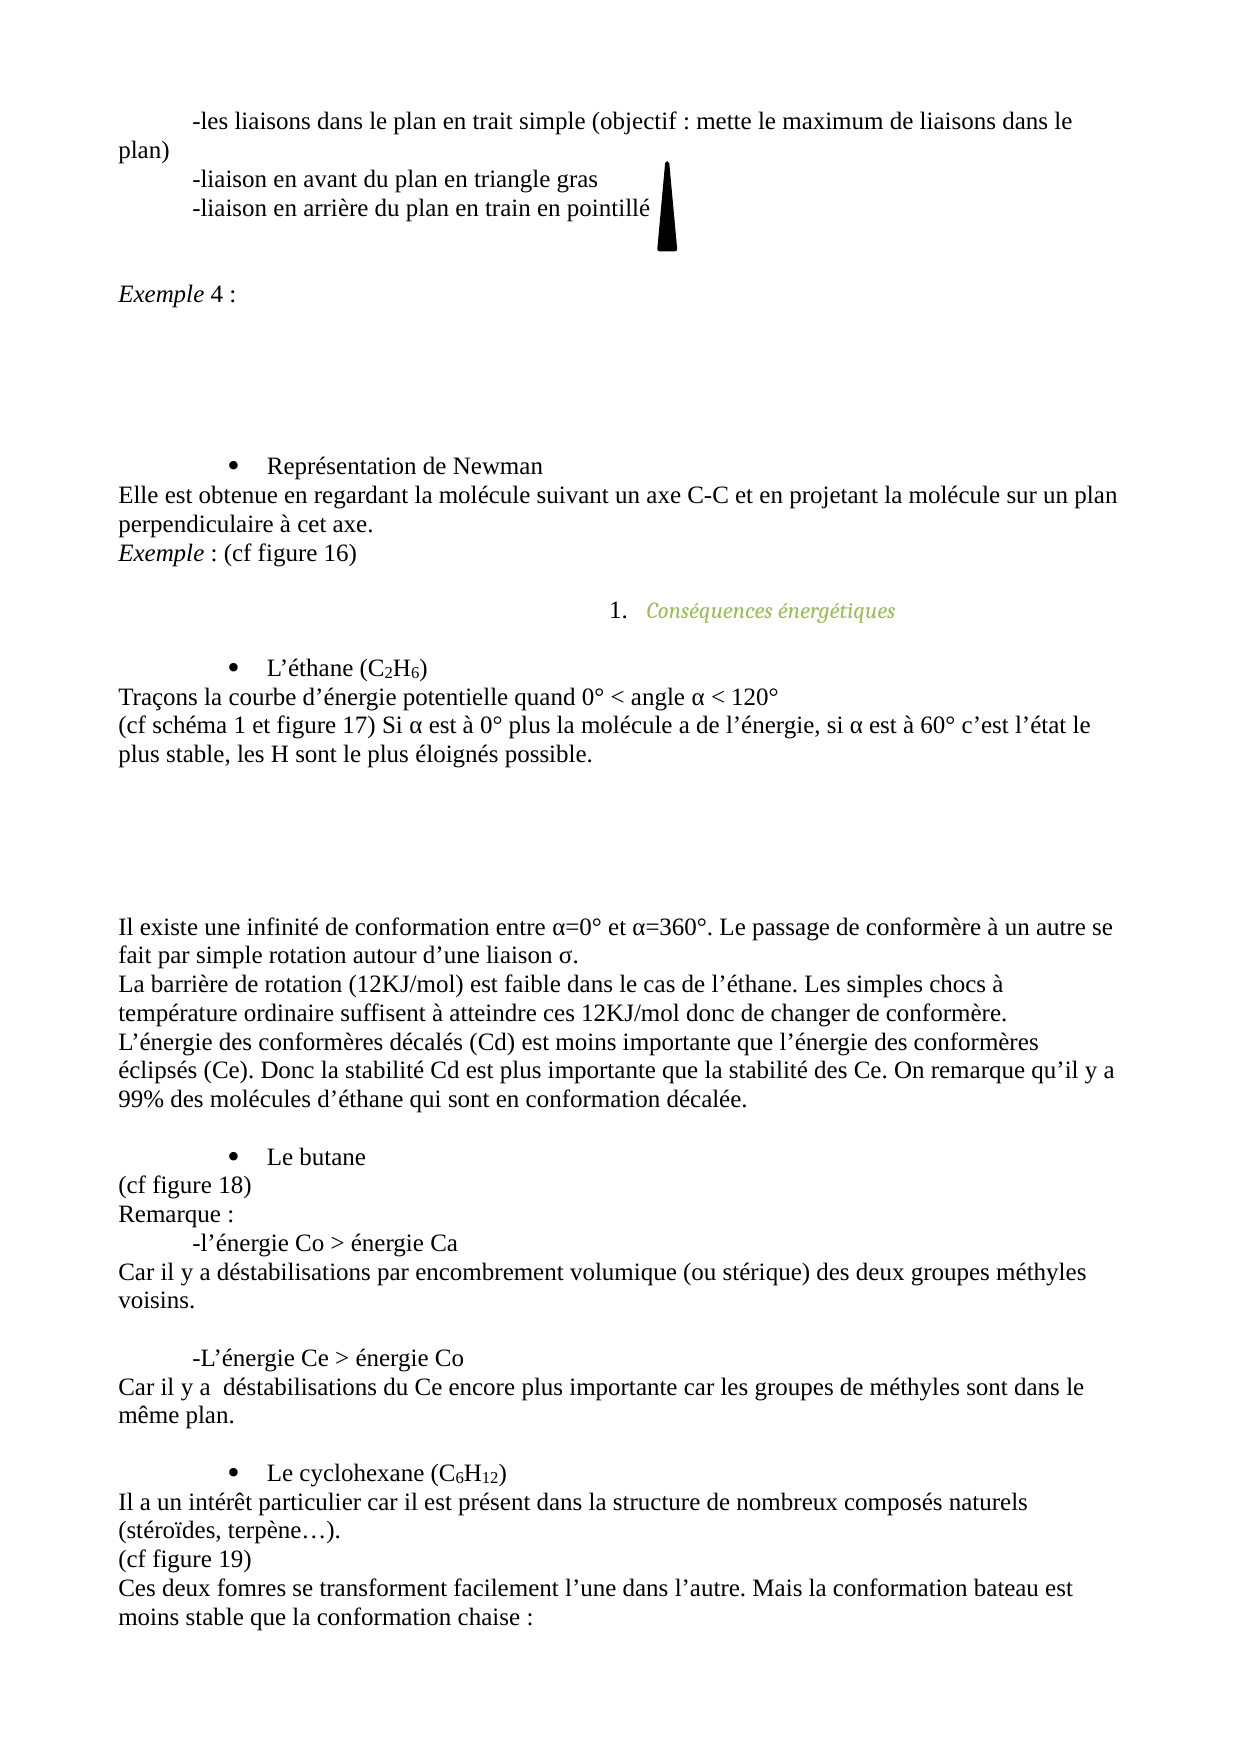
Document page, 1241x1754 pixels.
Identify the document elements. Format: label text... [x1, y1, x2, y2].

text (cf figure 18) [118, 1170, 1122, 1199]
text Exemple 4 : [118, 279, 1122, 308]
text -les liaisons dans le plan en trait simple (objectif : mette le maximum de liaisons dans le plan) [118, 106, 1122, 164]
text [673, 193, 1122, 221]
text Traçons la courbe d’énergie potentielle quand 0° < angle α < 120° [118, 682, 1122, 710]
text Elle est obtenue en regardant la molécule suivant un axe C-C et en projetant la molécule sur un plan perpendiculaire à cet axe. [118, 480, 1122, 538]
text (cf schéma 1 et figure 17) Si α est à 0° plus la molécule a de l’énergie, si α est à 60° c’est l’état le plus stable, les H sont le plus éloignés possible. [118, 710, 1122, 768]
list Le butane [229, 1142, 1122, 1170]
list Le cyclohexane (C6H12) [229, 1458, 1122, 1487]
text L’énergie des conformères décalés (Cd) est moins importante que l’énergie des conformères éclipsés (Ce). Donc la stabilité Cd est plus importante que la stabilité des Ce. On remarque qu’il y a 99% des molécules d’éthane qui sont en conformation décalée. [118, 1027, 1122, 1113]
text Exemple : (cf figure 16) [118, 538, 1122, 566]
text -L’énergie Ce > énergie Co [118, 1343, 1122, 1372]
text Il existe une infinité de conformation entre α=0° et α=360°. Le passage de conformère à un autre se fait par simple rotation autour d’une liaison σ. [118, 912, 1122, 969]
text -liaison en arrière du plan en train en pointillé [118, 193, 662, 221]
text La barrière de rotation (12KJ/mol) est faible dans le cas de l’éthane. Les simples chocs à température ordinaire suffisent à atteindre ces 12KJ/mol donc de changer de conformère. [118, 969, 1122, 1027]
list L’éthane (C2H6) [229, 653, 1122, 682]
text Remarque : [118, 1199, 1122, 1228]
text -l’énergie Co > énergie Ca [118, 1228, 1122, 1257]
text [670, 164, 1122, 193]
text Il a un intérêt particulier car il est présent dans la structure de nombreux composés naturels (stéroïdes, terpène…). [118, 1487, 1122, 1544]
text Car il y a déstabilisations par encombrement volumique (ou stérique) des deux groupes méthyles voisins. [118, 1257, 1122, 1314]
text (cf figure 19) [118, 1544, 1122, 1573]
list Représentation de Newman [229, 451, 1122, 480]
text Ces deux fomres se transforment facilement l’une dans l’autre. Mais la conformation bateau est moins stable que la conformation chaise : [118, 1573, 1122, 1630]
text Car il y a déstabilisations du Ce encore plus importante car les groupes de méthyles sont dans le même plan. [118, 1372, 1122, 1429]
list Conséquences énergétiques [609, 595, 1122, 624]
text -liaison en avant du plan en triangle gras [118, 164, 664, 193]
